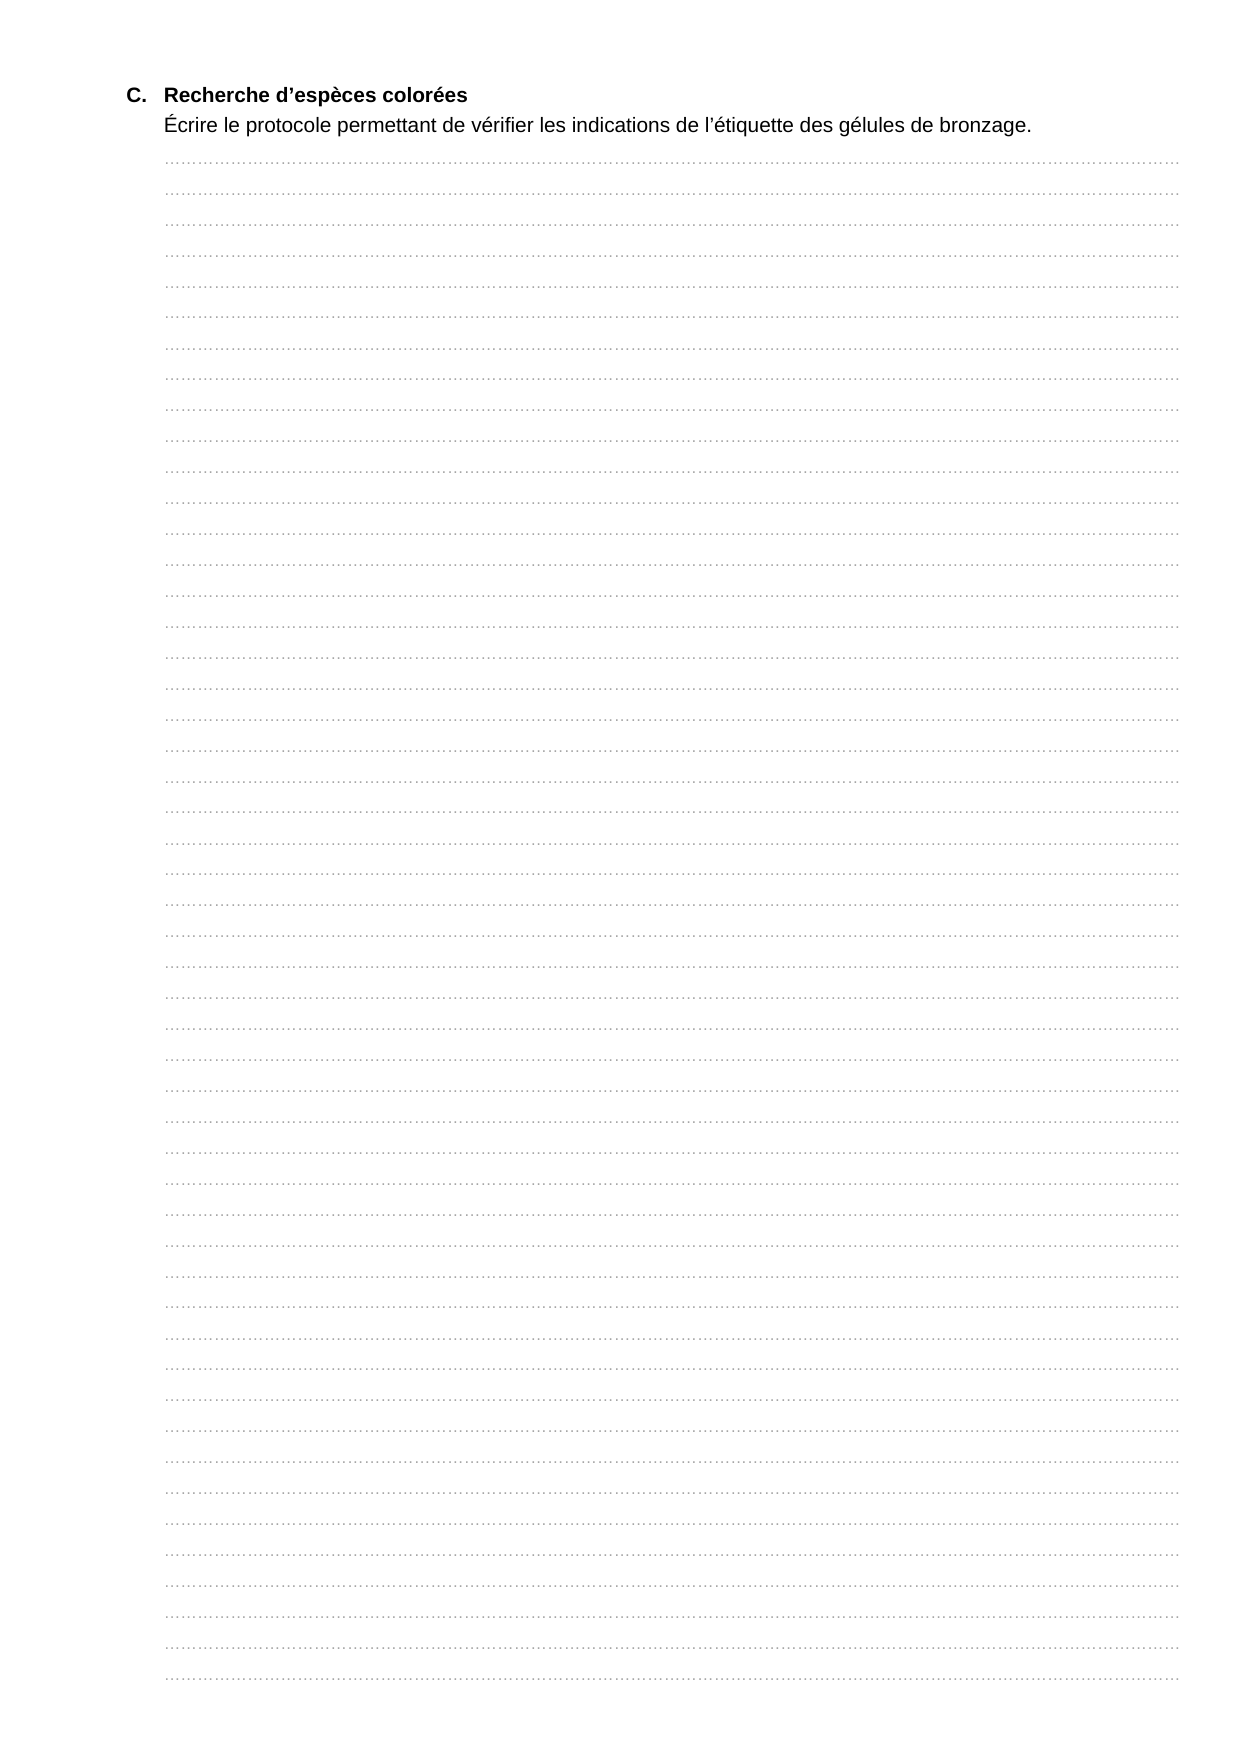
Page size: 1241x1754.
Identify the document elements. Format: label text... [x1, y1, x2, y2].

list ………………………………………………………………………………………………………………………………………………………………… [126, 1201, 1181, 1220]
list ………………………………………………………………………………………………………………………………………………………………… [126, 1169, 1181, 1189]
list ………………………………………………………………………………………………………………………………………………………………… [126, 427, 1181, 446]
list ………………………………………………………………………………………………………………………………………………………………… [126, 303, 1181, 322]
list ………………………………………………………………………………………………………………………………………………………………… [126, 1231, 1181, 1251]
list ………………………………………………………………………………………………………………………………………………………………… [126, 334, 1181, 353]
list ………………………………………………………………………………………………………………………………………………………………… [126, 1541, 1181, 1560]
list ………………………………………………………………………………………………………………………………………………………………… [126, 520, 1181, 539]
list ………………………………………………………………………………………………………………………………………………………………… [126, 1324, 1181, 1343]
list ………………………………………………………………………………………………………………………………………………………………… [126, 706, 1181, 725]
list Écrire le protocole permettant de vérifier les indications de l’étiquette des gélules de bronzage. [126, 113, 1181, 137]
list ………………………………………………………………………………………………………………………………………………………………… [126, 613, 1181, 632]
list ………………………………………………………………………………………………………………………………………………………………… [126, 582, 1181, 601]
list ………………………………………………………………………………………………………………………………………………………………… [126, 179, 1181, 199]
list ………………………………………………………………………………………………………………………………………………………………… [126, 365, 1181, 384]
list ………………………………………………………………………………………………………………………………………………………………… [126, 1293, 1181, 1312]
list ………………………………………………………………………………………………………………………………………………………………… [126, 149, 1181, 168]
list ………………………………………………………………………………………………………………………………………………………………… [126, 922, 1181, 941]
list ………………………………………………………………………………………………………………………………………………………………… [126, 1634, 1181, 1653]
list ………………………………………………………………………………………………………………………………………………………………… [126, 829, 1181, 848]
list ………………………………………………………………………………………………………………………………………………………………… [126, 211, 1181, 230]
list ………………………………………………………………………………………………………………………………………………………………… [126, 767, 1181, 787]
list ………………………………………………………………………………………………………………………………………………………………… [126, 1572, 1181, 1591]
list ………………………………………………………………………………………………………………………………………………………………… [126, 1386, 1181, 1405]
list ………………………………………………………………………………………………………………………………………………………………… [126, 396, 1181, 415]
list ………………………………………………………………………………………………………………………………………………………………… [126, 1139, 1181, 1158]
list ………………………………………………………………………………………………………………………………………………………………… [126, 798, 1181, 817]
list ………………………………………………………………………………………………………………………………………………………………… [126, 860, 1181, 879]
list ………………………………………………………………………………………………………………………………………………………………… [126, 891, 1181, 910]
list ………………………………………………………………………………………………………………………………………………………………… [126, 736, 1181, 756]
list ………………………………………………………………………………………………………………………………………………………………… [126, 551, 1181, 570]
list ………………………………………………………………………………………………………………………………………………………………… [126, 1664, 1181, 1684]
list ………………………………………………………………………………………………………………………………………………………………… [126, 1355, 1181, 1374]
list ………………………………………………………………………………………………………………………………………………………………… [126, 1077, 1181, 1096]
list ………………………………………………………………………………………………………………………………………………………………… [126, 1417, 1181, 1436]
list ………………………………………………………………………………………………………………………………………………………………… [126, 644, 1181, 663]
list ………………………………………………………………………………………………………………………………………………………………… [126, 458, 1181, 477]
list Recherche d’espèces colorées [126, 83, 1181, 107]
list ………………………………………………………………………………………………………………………………………………………………… [126, 241, 1181, 261]
list ………………………………………………………………………………………………………………………………………………………………… [126, 1108, 1181, 1127]
list ………………………………………………………………………………………………………………………………………………………………… [126, 1015, 1181, 1034]
list ………………………………………………………………………………………………………………………………………………………………… [126, 984, 1181, 1003]
list ………………………………………………………………………………………………………………………………………………………………… [126, 1510, 1181, 1529]
list ………………………………………………………………………………………………………………………………………………………………… [126, 1479, 1181, 1498]
list ………………………………………………………………………………………………………………………………………………………………… [126, 1603, 1181, 1622]
list ………………………………………………………………………………………………………………………………………………………………… [126, 674, 1181, 694]
list ………………………………………………………………………………………………………………………………………………………………… [126, 953, 1181, 972]
list ………………………………………………………………………………………………………………………………………………………………… [126, 1262, 1181, 1282]
list ………………………………………………………………………………………………………………………………………………………………… [126, 1448, 1181, 1467]
list ………………………………………………………………………………………………………………………………………………………………… [126, 1046, 1181, 1065]
list ………………………………………………………………………………………………………………………………………………………………… [126, 272, 1181, 292]
list ………………………………………………………………………………………………………………………………………………………………… [126, 489, 1181, 508]
